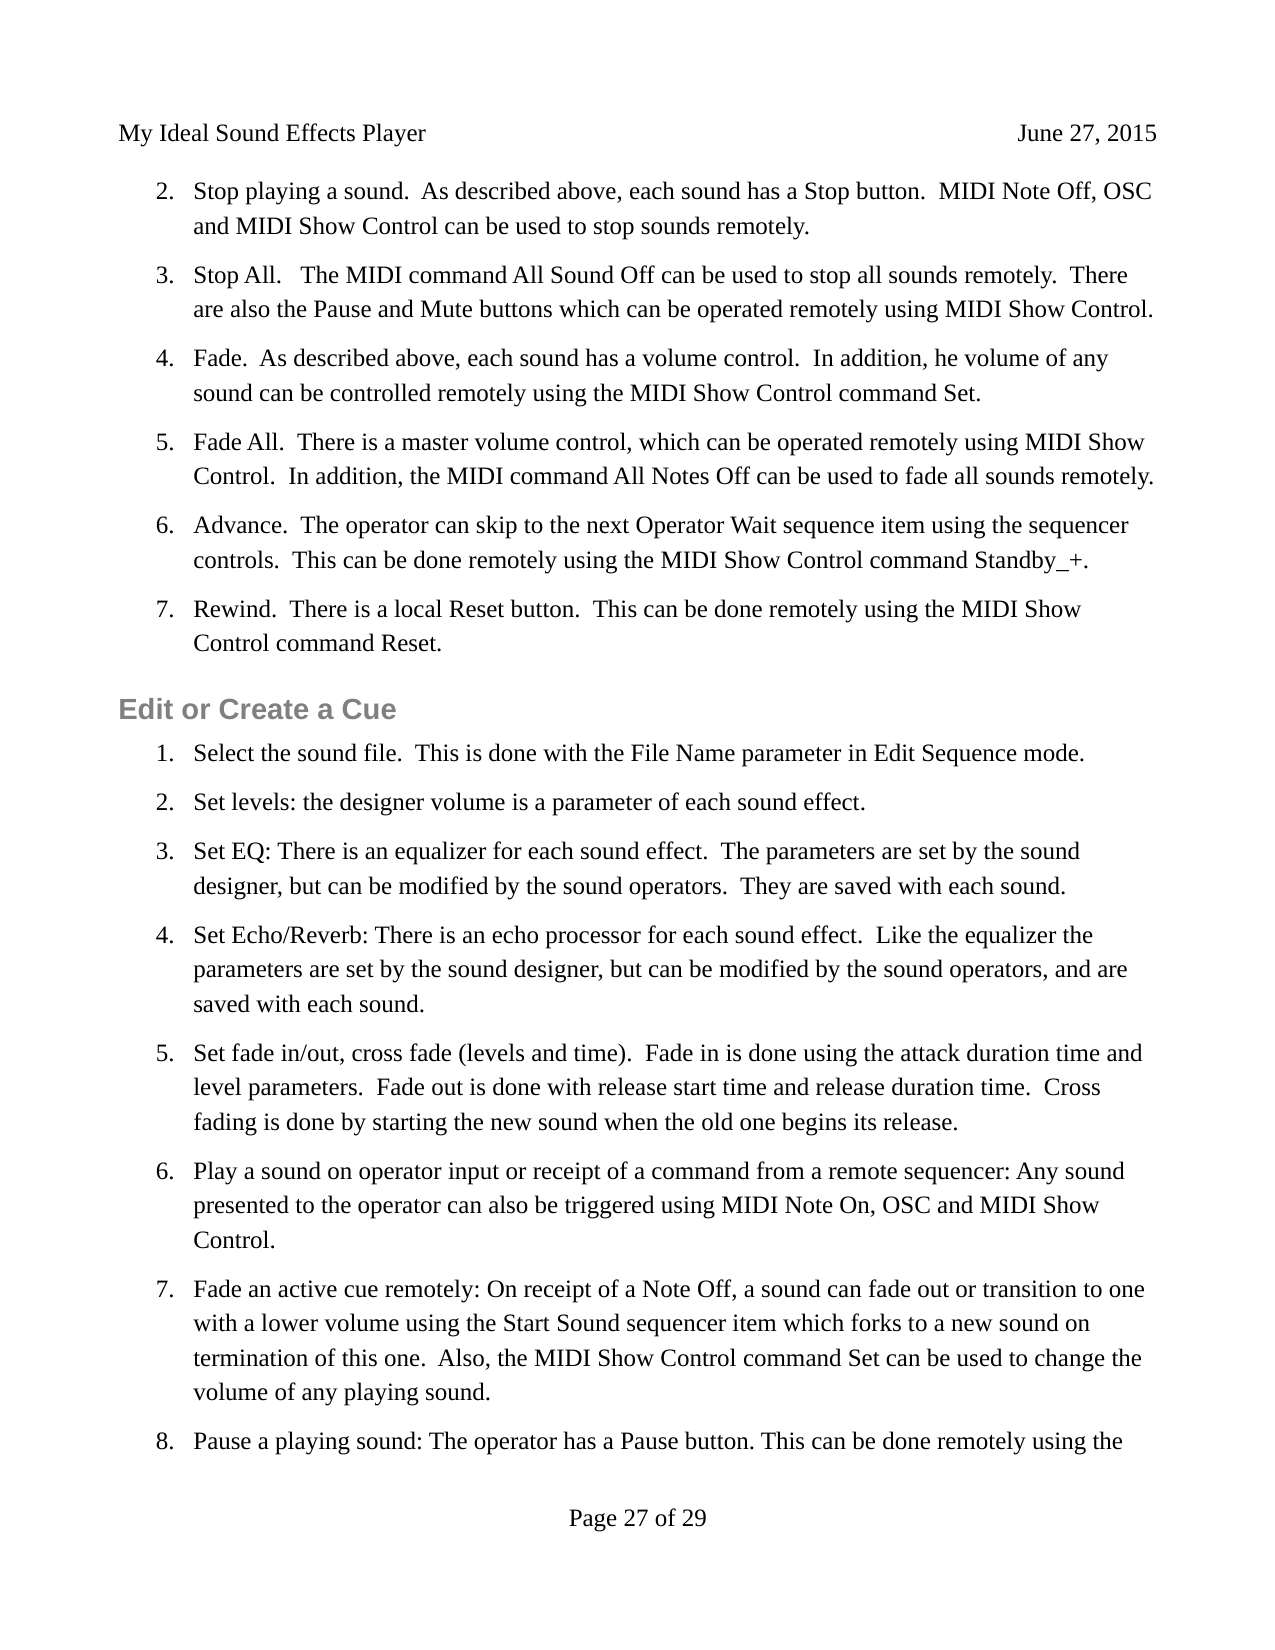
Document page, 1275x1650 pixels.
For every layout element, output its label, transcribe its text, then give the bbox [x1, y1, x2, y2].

list Set levels: the designer volume is a parameter of each sound effect. [156, 787, 1157, 816]
subtitle Edit or Create a Cue [118, 692, 1157, 726]
list Stop All. The MIDI command All Sound Off can be used to stop all sounds remotely. There are also the Pause and Mute buttons which can be operated remotely using MIDI Show Control. [156, 260, 1157, 323]
list Pause a playing sound: The operator has a Pause button. This can be done remotely using the [156, 1426, 1157, 1455]
list Set Echo/Reverb: There is an echo processor for each sound effect. Like the equalizer the parameters are set by the sound designer, but can be modified by the sound operators, and are saved with each sound. [156, 920, 1157, 1018]
list Fade an active cue remotely: On receipt of a Note Off, a sound can fade out or transition to one with a lower volume using the Start Sound sequencer item which forks to a new sound on termination of this one. Also, the MIDI Show Control command Set can be used to change the volume of any playing sound. [156, 1274, 1157, 1406]
list Set fade in/out, cross fade (levels and time). Fade in is done using the attack duration time and level parameters. Fade out is done with release start time and release duration time. Cross fading is done by starting the new sound when the old one begins its release. [156, 1038, 1157, 1136]
list Rewind. There is a local Reset button. This can be done remotely using the MIDI Show Control command Reset. [156, 594, 1157, 657]
list Stop playing a sound. As described above, each sound has a Stop button. MIDI Note Off, OSC and MIDI Show Control can be used to stop sounds remotely. [156, 176, 1157, 239]
list Fade All. There is a master volume control, which can be operated remotely using MIDI Show Control. In addition, the MIDI command All Notes Off can be used to fade all sounds remotely. [156, 427, 1157, 490]
list Fade. As described above, each sound has a volume control. In addition, he volume of any sound can be controlled remotely using the MIDI Show Control command Set. [156, 343, 1157, 407]
list Play a sound on operator input or receipt of a command from a remote sequencer: Any sound presented to the operator can also be triggered using MIDI Note On, OSC and MIDI Show Control. [156, 1156, 1157, 1254]
list Advance. The operator can skip to the next Operator Wait sequence item using the sequencer controls. This can be done remotely using the MIDI Show Control command Standby_+. [156, 511, 1157, 574]
list Select the sound file. This is done with the File Name parameter in Edit Sequence mode. [156, 738, 1157, 767]
list Set EQ: There is an equalizer for each sound effect. The parameters are set by the sound designer, but can be modified by the sound operators. They are saved with each sound. [156, 836, 1157, 899]
